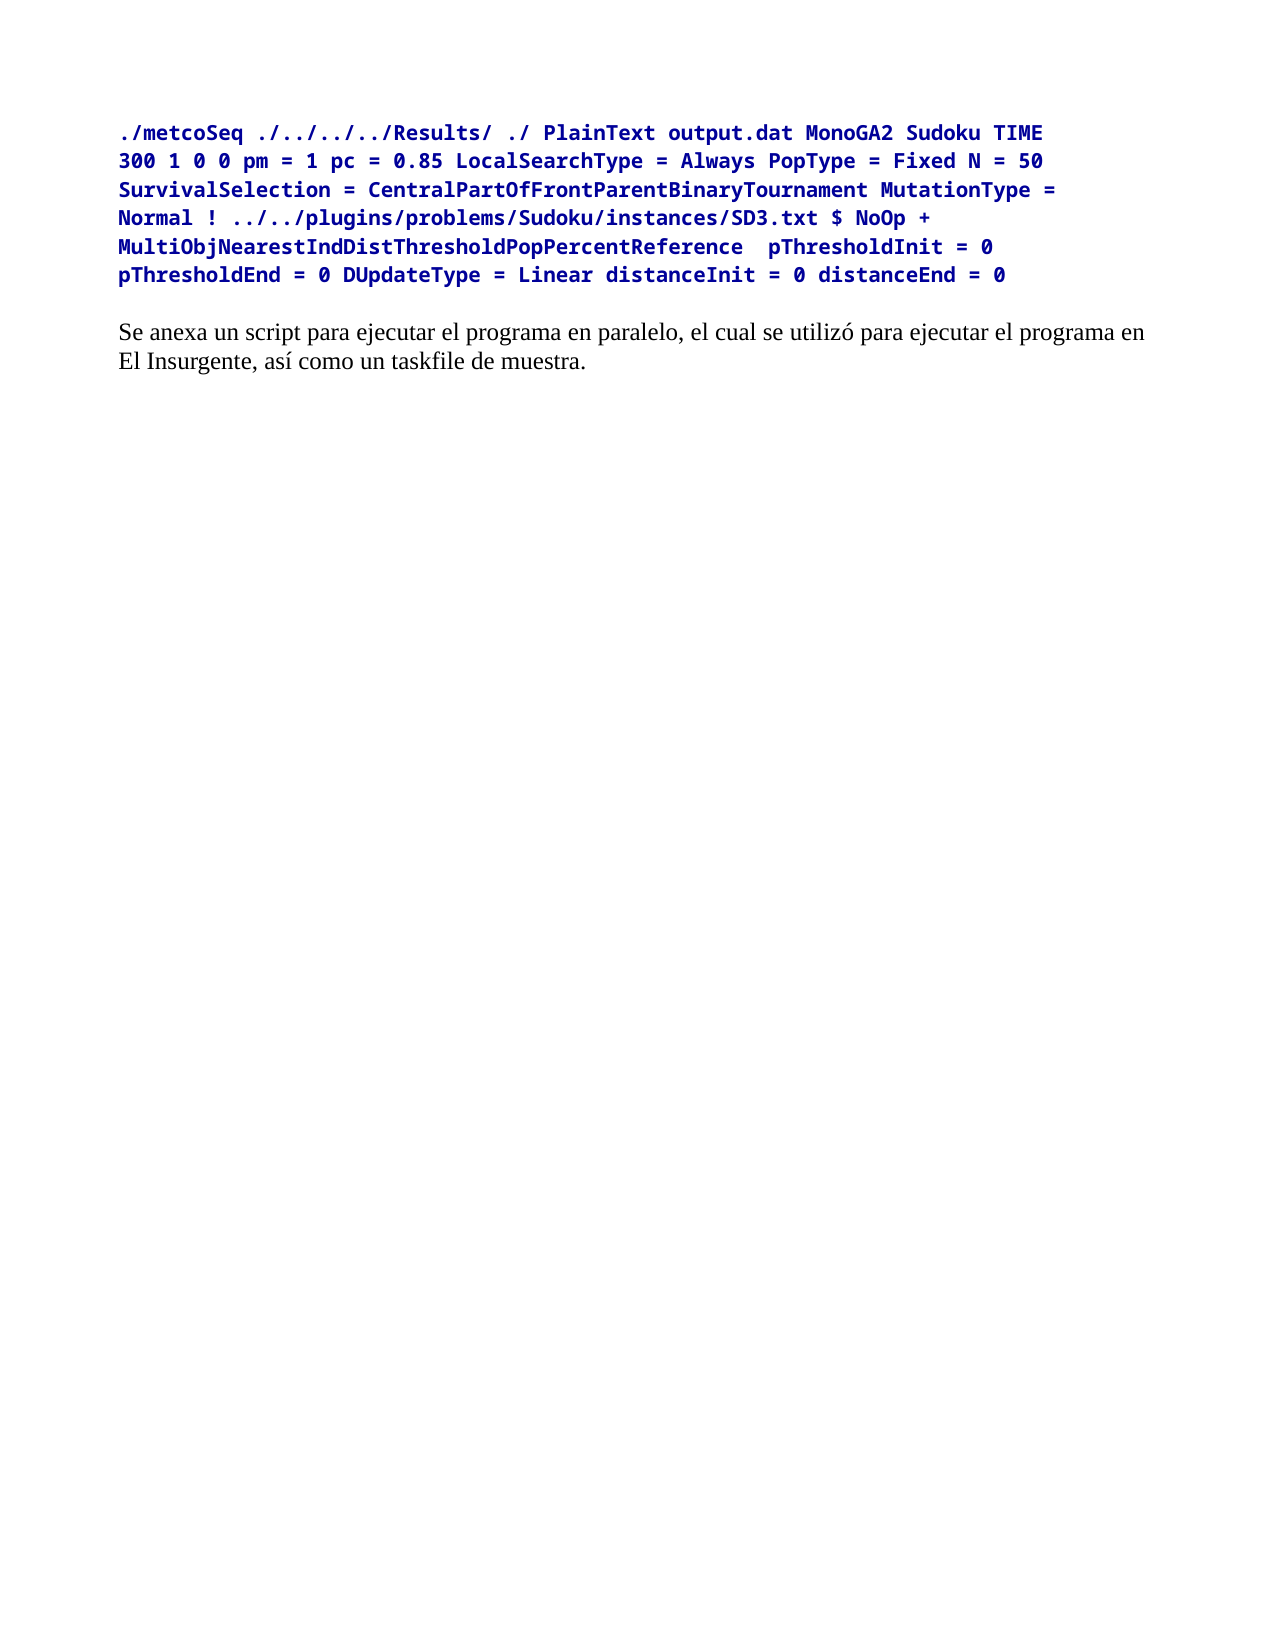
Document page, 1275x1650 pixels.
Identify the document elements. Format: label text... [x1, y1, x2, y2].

text Se anexa un script para ejecutar el programa en paralelo, el cual se utilizó para ejecutar el programa en El Insurgente, así como un taskfile de muestra. [118, 317, 1157, 375]
text 300 1 0 0 pm = 1 pc = 0.85 LocalSearchType = Always PopType = Fixed N = 50 SurvivalSelection = CentralPartOfFrontParentBinaryTournament MutationType = Normal ! ../../plugins/problems/Sudoku/instances/SD3.txt $ NoOp + MultiObjNearestIndDistThresholdPopPercentReference pThresholdInit = 0 pThresholdEnd = 0 DUpdateType = Linear distanceInit = 0 distanceEnd = 0 [118, 147, 1157, 289]
text ./metcoSeq ./../../../Results/ ./ PlainText output.dat MonoGA2 Sudoku TIME [118, 118, 1157, 147]
